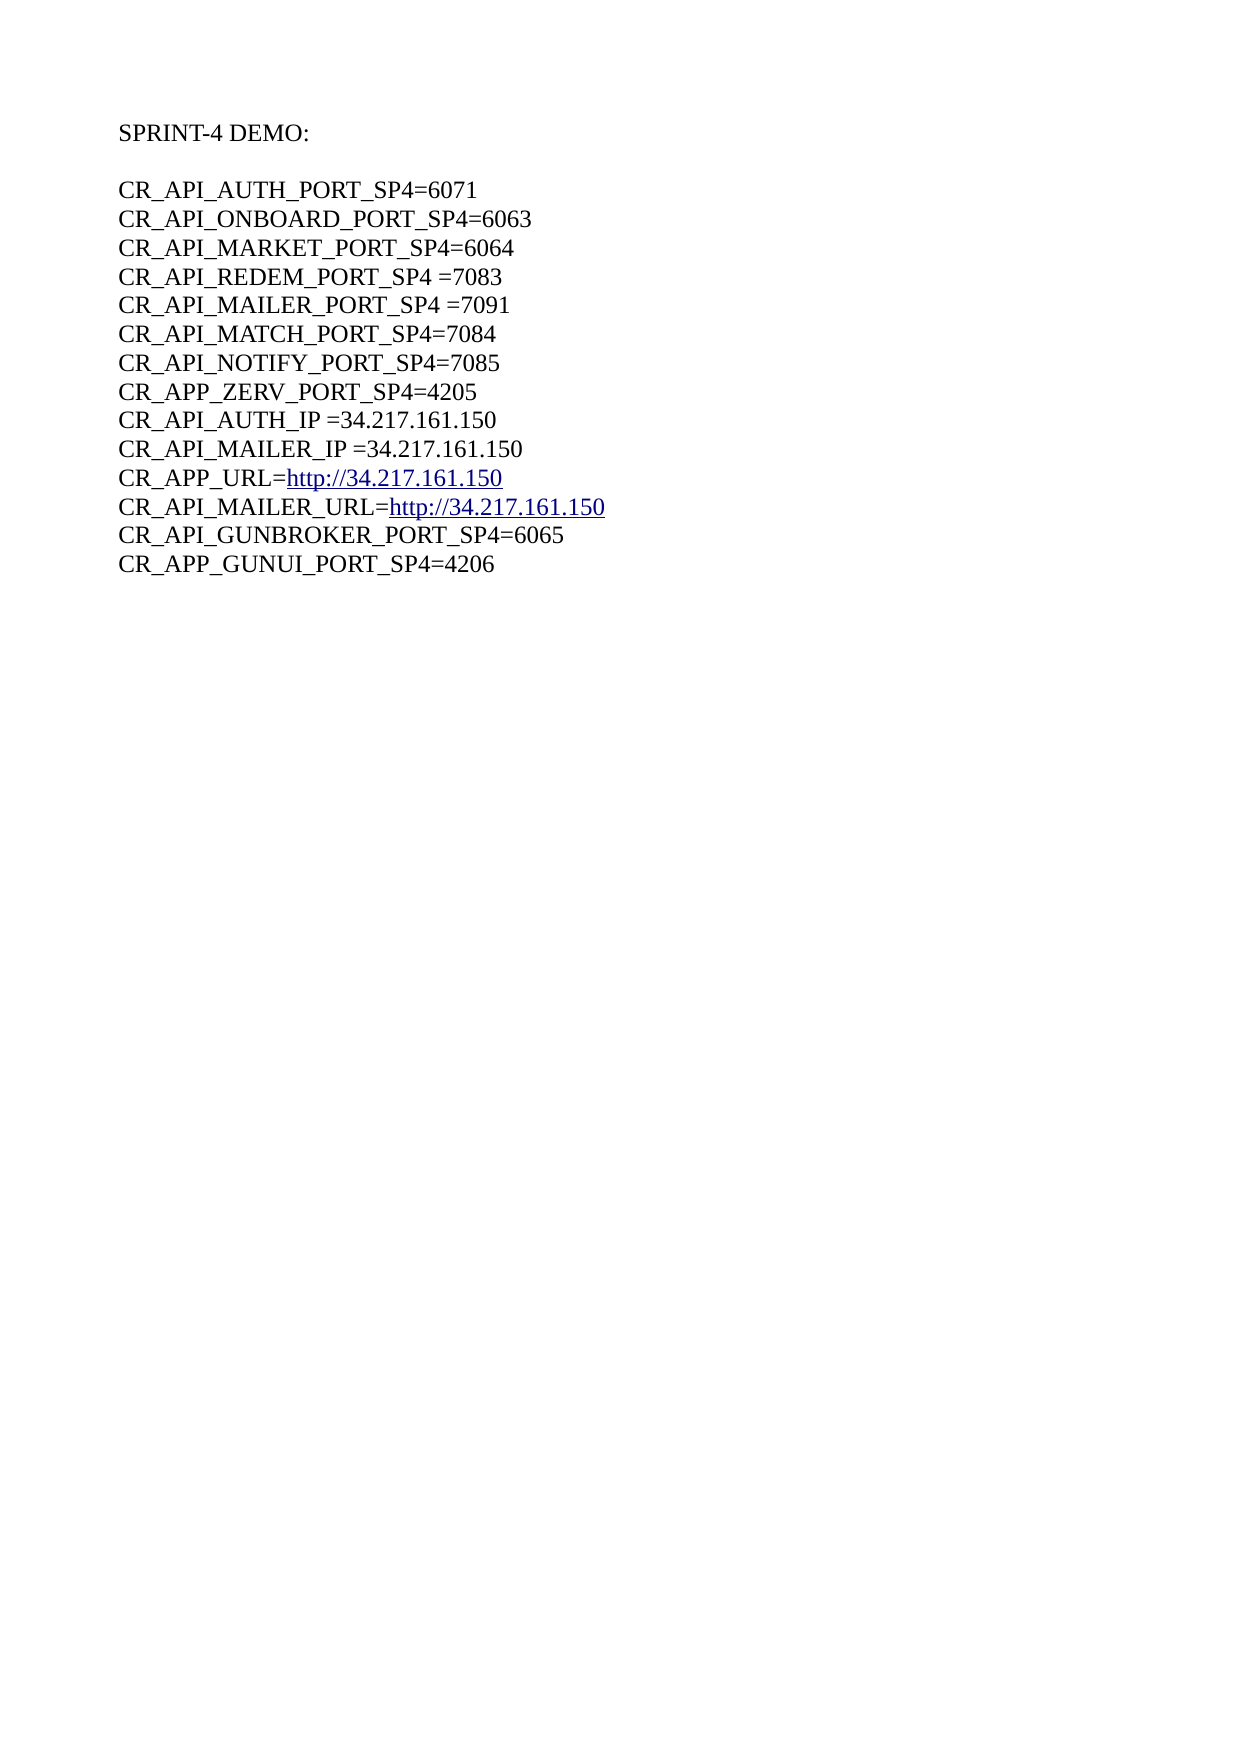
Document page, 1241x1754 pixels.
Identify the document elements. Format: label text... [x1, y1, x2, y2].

text CR_API_MAILER_IP =34.217.161.150 [118, 434, 1122, 463]
text CR_API_AUTH_PORT_SP4=6071 [118, 176, 1122, 204]
text CR_API_MAILER_PORT_SP4 =7091 [118, 291, 1122, 319]
text CR_APP_GUNUI_PORT_SP4=4206 [118, 549, 1122, 578]
text CR_API_REDEM_PORT_SP4 =7083 [118, 262, 1122, 291]
text CR_API_ONBOARD_PORT_SP4=6063 [118, 204, 1122, 233]
text CR_APP_ZERV_PORT_SP4=4205 [118, 377, 1122, 406]
text CR_API_MAILER_URL=http://34.217.161.150 [118, 492, 1122, 521]
text CR_APP_URL=http://34.217.161.150 [118, 463, 1122, 492]
text SPRINT-4 DEMO: [118, 118, 1122, 147]
text CR_API_MATCH_PORT_SP4=7084 [118, 319, 1122, 348]
text CR_API_NOTIFY_PORT_SP4=7085 [118, 348, 1122, 377]
text CR_API_AUTH_IP =34.217.161.150 [118, 406, 1122, 434]
text CR_API_GUNBROKER_PORT_SP4=6065 [118, 521, 1122, 549]
text CR_API_MARKET_PORT_SP4=6064 [118, 233, 1122, 262]
